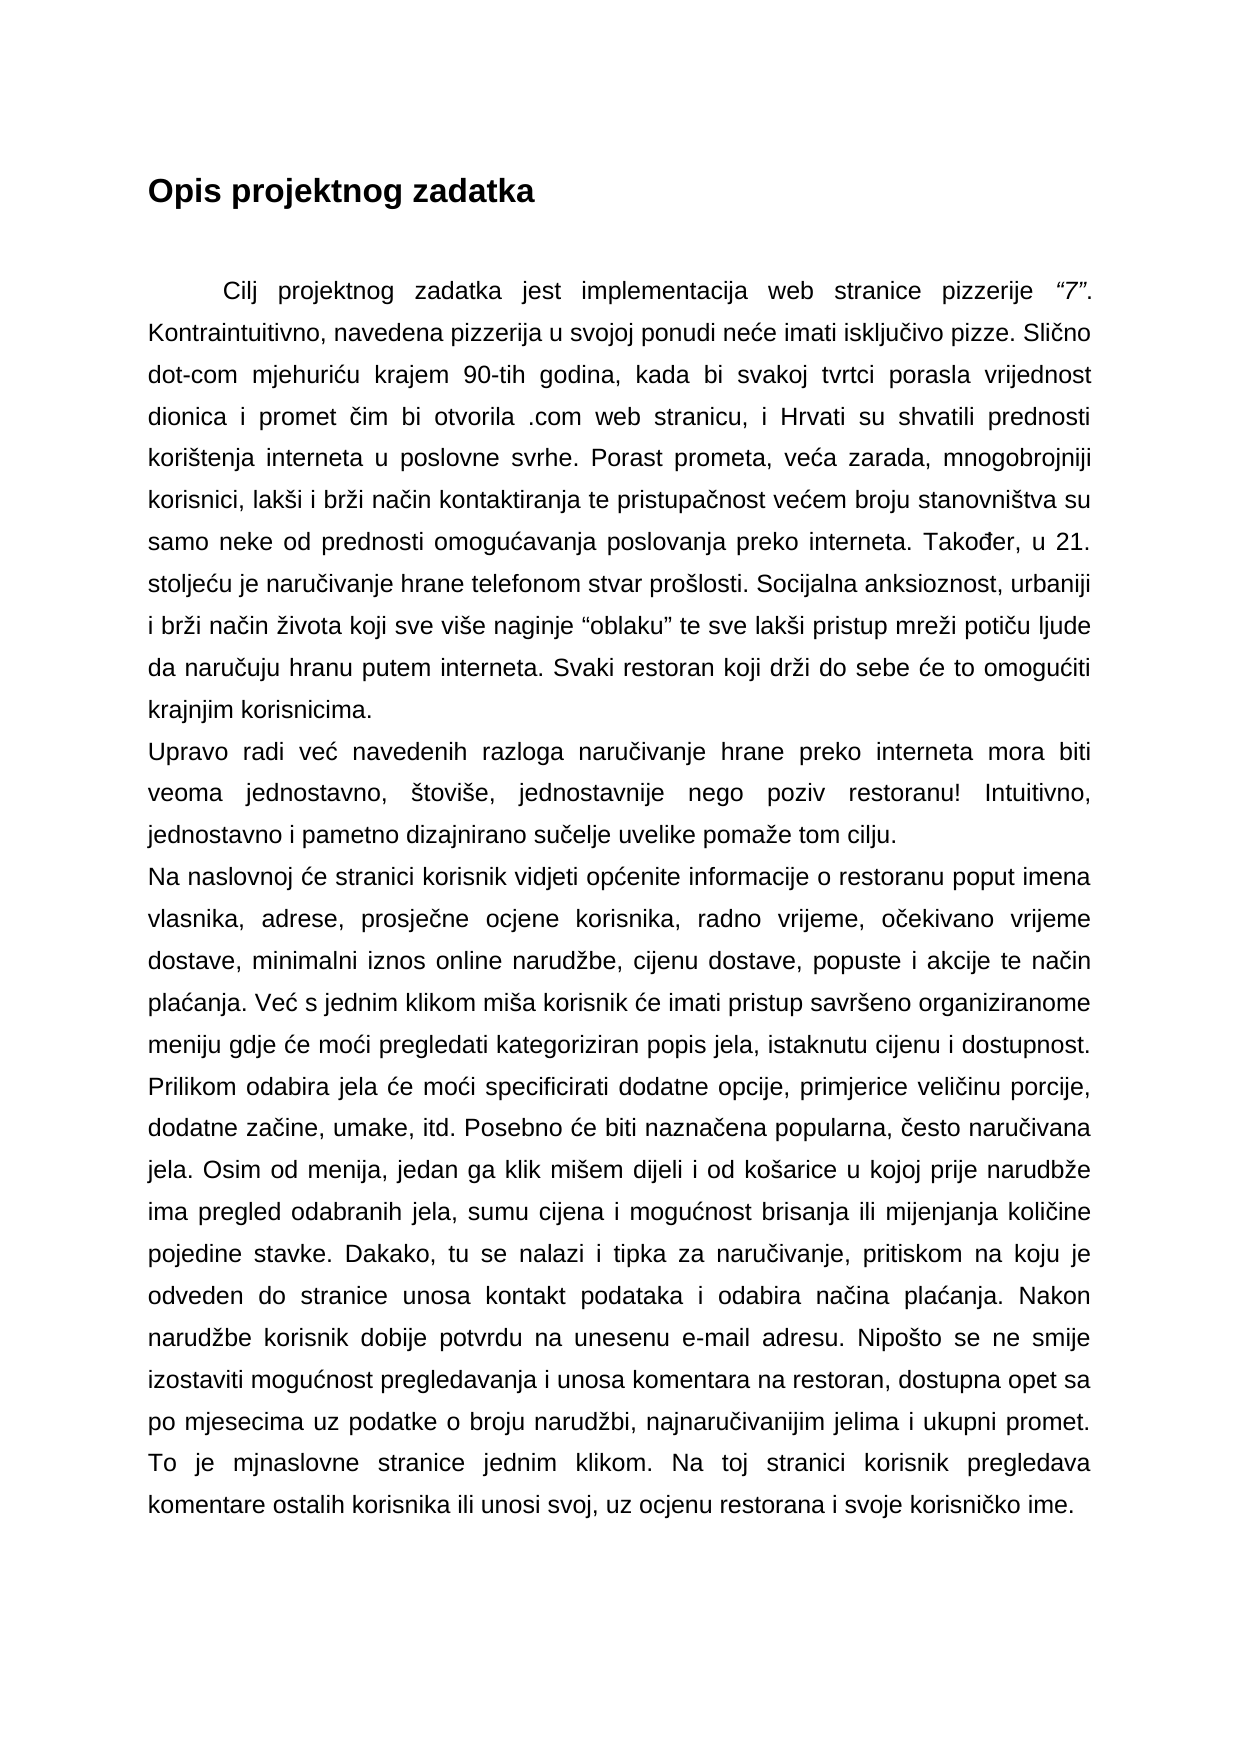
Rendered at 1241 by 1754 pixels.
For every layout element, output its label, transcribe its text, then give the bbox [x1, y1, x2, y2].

text Upravo radi već navedenih razloga naručivanje hrane preko interneta mora biti veoma jednostavno, štoviše, jednostavnije nego poziv restoranu! Intuitivno, jednostavno i pametno dizajnirano sučelje uvelike pomaže tom cilju. [148, 737, 1093, 849]
text Cilj projektnog zadatka jest implementacija web stranice pizzerije “7”. Kontraintuitivno, navedena pizzerija u svojoj ponudi neće imati isključivo pizze. Slično dot-com mjehuriću krajem 90-tih godina, kada bi svakoj tvrtci porasla vrijednost dionica i promet čim bi otvorila .com web stranicu, i Hrvati su shvatili prednosti korištenja interneta u poslovne svrhe. Porast prometa, veća zarada, mnogobrojniji korisnici, lakši i brži način kontaktiranja te pristupačnost većem broju stanovništva su samo neke od prednosti omogućavanja poslovanja preko interneta. Također, u 21. stoljeću je naručivanje hrane telefonom stvar prošlosti. Socijalna anksioznost, urbaniji i brži način života koji sve više naginje “oblaku” te sve lakši pristup mreži potiču ljude da naručuju hranu putem interneta. Svaki restoran koji drži do sebe će to omogućiti krajnjim korisnicima. [148, 277, 1093, 723]
text Na naslovnoj će stranici korisnik vidjeti općenite informacije o restoranu poput imena vlasnika, adrese, prosječne ocjene korisnika, radno vrijeme, očekivano vrijeme dostave, minimalni iznos online narudžbe, cijenu dostave, popuste i akcije te način plaćanja. Već s jednim klikom miša korisnik će imati pristup savršeno organiziranome meniju gdje će moći pregledati kategoriziran popis jela, istaknutu cijenu i dostupnost. Prilikom odabira jela će moći specificirati dodatne opcije, primjerice veličinu porcije, dodatne začine, umake, itd. Posebno će biti naznačena popularna, često naručivana jela. Osim od menija, jedan ga klik mišem dijeli i od košarice u kojoj prije narudbže ima pregled odabranih jela, sumu cijena i mogućnost brisanja ili mijenjanja količine pojedine stavke. Dakako, tu se nalazi i tipka za naručivanje, pritiskom na koju je odveden do stranice unosa kontakt podataka i odabira načina plaćanja. Nakon narudžbe korisnik dobije potvrdu na unesenu e-mail adresu. Nipošto se ne smije izostaviti mogućnost pregledavanja i unosa komentara na restoran, dostupna opet sa po mjesecima uz podatke o broju narudžbi, najnaručivanijim jelima i ukupni promet. To je mjnaslovne stranice jednim klikom. Na toj stranici korisnik pregledava komentare ostalih korisnika ili unosi svoj, uz ocjenu restorana i svoje korisničko ime. [148, 863, 1093, 1519]
subtitle Opis projektnog zadatka [148, 173, 1093, 210]
